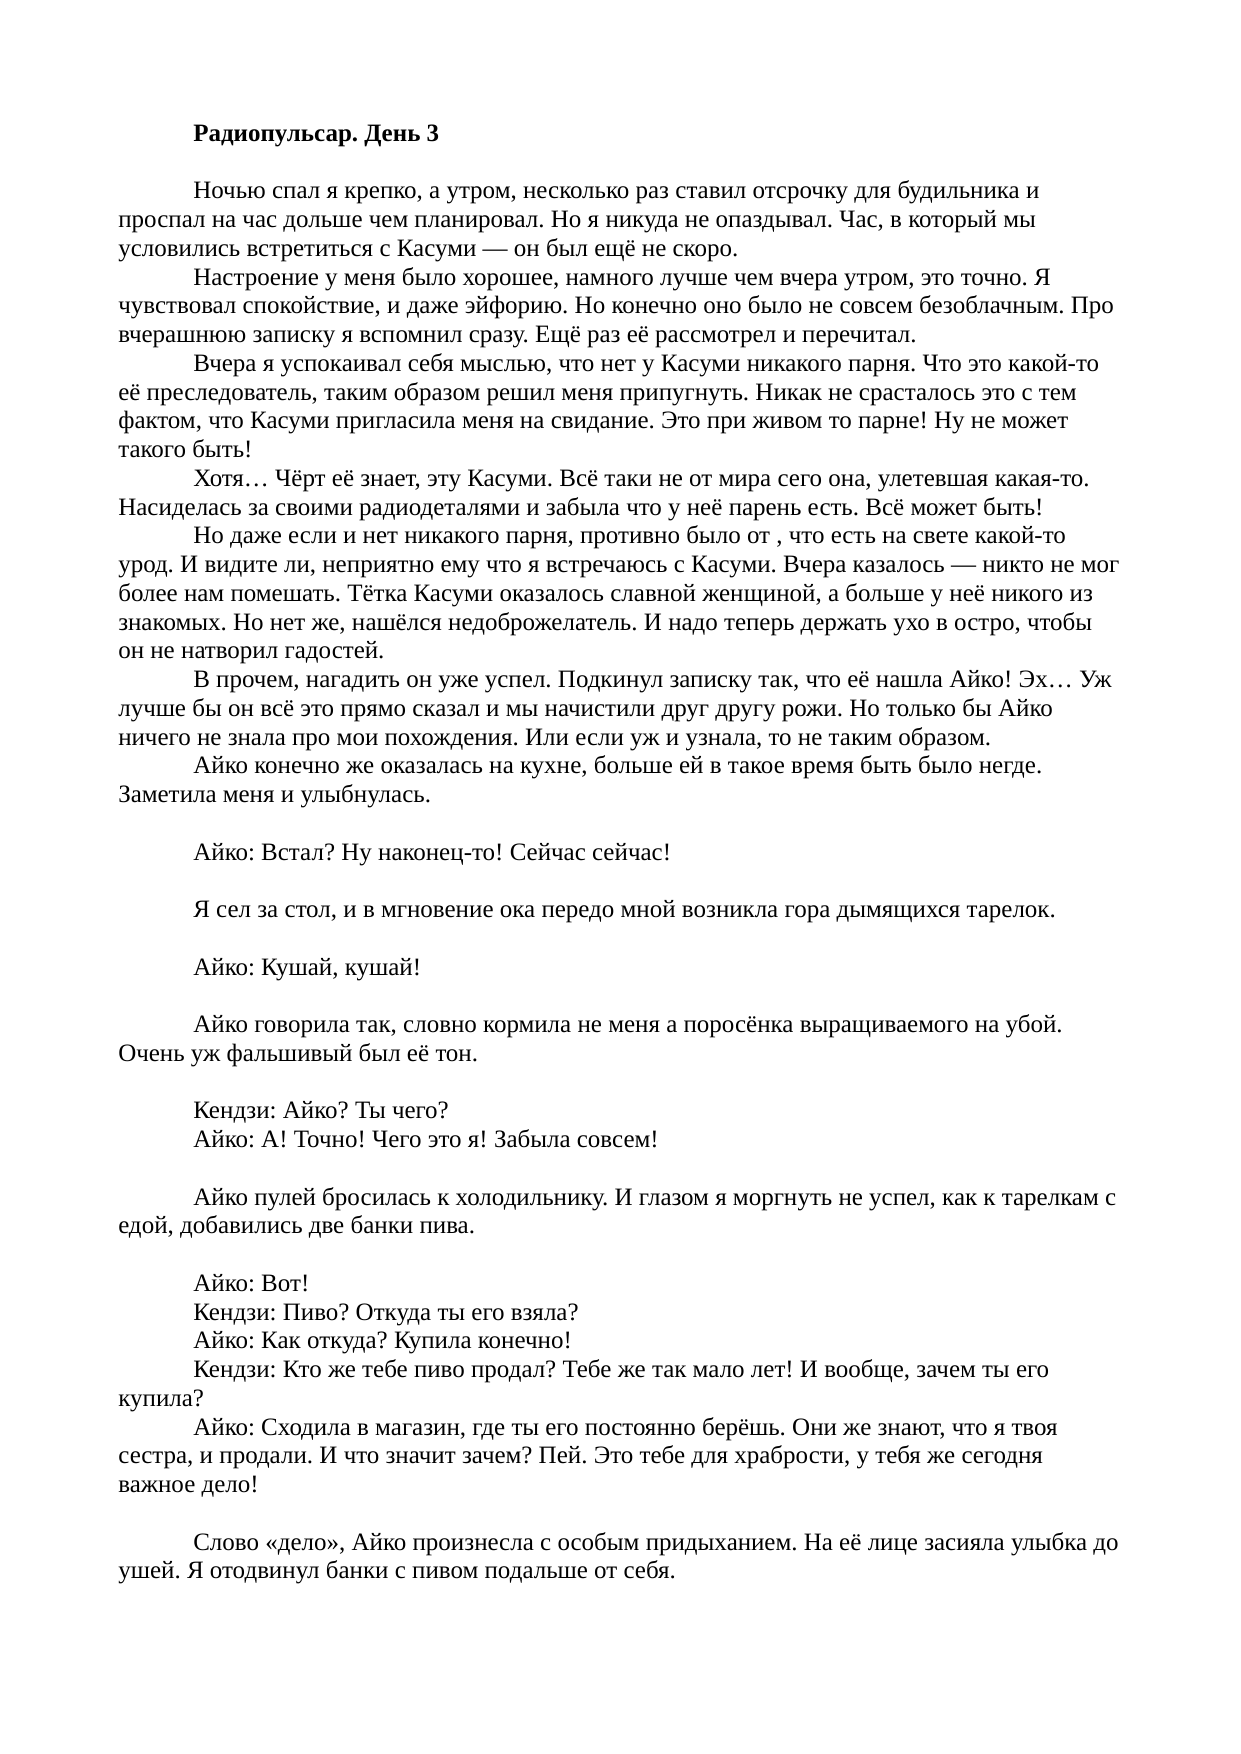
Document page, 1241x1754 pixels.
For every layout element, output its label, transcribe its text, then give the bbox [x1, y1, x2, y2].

text Айко: А! Точно! Чего это я! Забыла совсем! [118, 1124, 1122, 1153]
text Айко: Кушай, кушай! [118, 952, 1122, 981]
text Слово «дело», Айко произнесла с особым придыханием. На её лице засияла улыбка до ушей. Я отодвинул банки с пивом подальше от себя. [118, 1527, 1122, 1584]
text Но даже если и нет никакого парня, противно было от , что есть на свете какой-то урод. И видите ли, неприятно ему что я встречаюсь с Касуми. Вчера казалось — никто не мог более нам помешать. Тётка Касуми оказалось славной женщиной, а больше у неё никого из знакомых. Но нет же, нашёлся недоброжелатель. И надо теперь держать ухо в остро, чтобы он не натворил гадостей. [118, 521, 1122, 664]
text Настроение у меня было хорошее, намного лучше чем вчера утром, это точно. Я чувствовал спокойствие, и даже эйфорию. Но конечно оно было не совсем безоблачным. Про вчерашнюю записку я вспомнил сразу. Ещё раз её рассмотрел и перечитал. [118, 262, 1122, 348]
text Я сел за стол, и в мгновение ока передо мной возникла гора дымящихся тарелок. [118, 894, 1122, 923]
text Айко: Сходила в магазин, где ты его постоянно берёшь. Они же знают, что я твоя сестра, и продали. И что значит зачем? Пей. Это тебе для храбрости, у тебя же сегодня важное дело! [118, 1412, 1122, 1498]
text Радиопульсар. День 3 [118, 118, 1122, 147]
text Айко: Встал? Ну наконец-то! Сейчас сейчас! [118, 837, 1122, 866]
text Ночью спал я крепко, а утром, несколько раз ставил отсрочку для будильника и проспал на час дольше чем планировал. Но я никуда не опаздывал. Час, в который мы условились встретиться с Касуми — он был ещё не скоро. [118, 176, 1122, 262]
text Кендзи: Кто же тебе пиво продал? Тебе же так мало лет! И вообще, зачем ты его купила? [118, 1354, 1122, 1412]
text Айко пулей бросилась к холодильнику. И глазом я моргнуть не успел, как к тарелкам с едой, добавились две банки пива. [118, 1182, 1122, 1239]
text Кендзи: Пиво? Откуда ты его взяла? [118, 1297, 1122, 1326]
text Айко говорила так, словно кормила не меня а поросёнка выращиваемого на убой. Очень уж фальшивый был её тон. [118, 1009, 1122, 1067]
text Айко: Вот! [118, 1268, 1122, 1297]
text Кендзи: Айко? Ты чего? [118, 1096, 1122, 1124]
text Айко: Как откуда? Купила конечно! [118, 1326, 1122, 1354]
text В прочем, нагадить он уже успел. Подкинул записку так, что её нашла Айко! Эх… Уж лучше бы он всё это прямо сказал и мы начистили друг другу рожи. Но только бы Айко ничего не знала про мои похождения. Или если уж и узнала, то не таким образом. [118, 664, 1122, 751]
text Вчера я успокаивал себя мыслью, что нет у Касуми никакого парня. Что это какой-то её преследователь, таким образом решил меня припугнуть. Никак не срасталось это с тем фактом, что Касуми пригласила меня на свидание. Это при живом то парне! Ну не может такого быть! [118, 348, 1122, 463]
text Хотя… Чёрт её знает, эту Касуми. Всё таки не от мира сего она, улетевшая какая-то. Насиделась за своими радиодеталями и забыла что у неё парень есть. Всё может быть! [118, 463, 1122, 521]
text Айко конечно же оказалась на кухне, больше ей в такое время быть было негде. Заметила меня и улыбнулась. [118, 751, 1122, 808]
